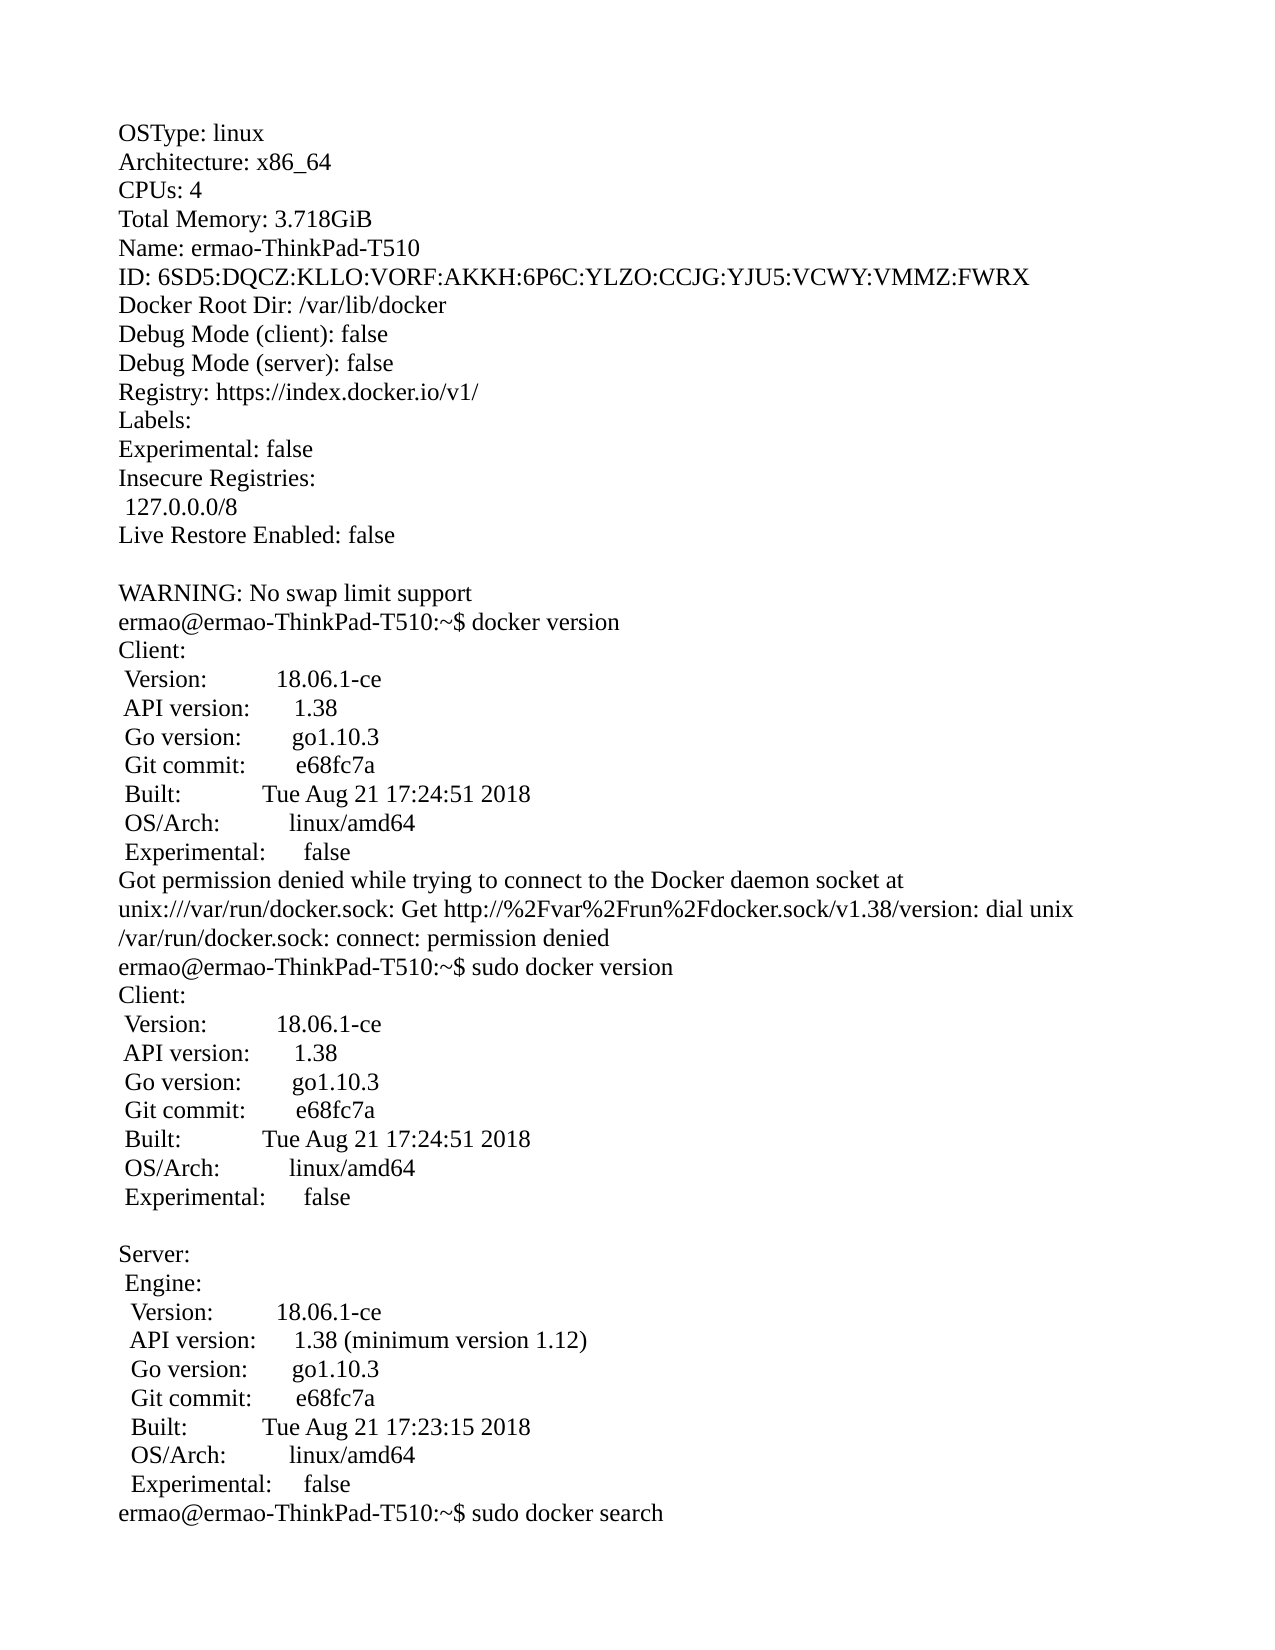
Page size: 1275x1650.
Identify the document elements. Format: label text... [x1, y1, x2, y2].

text API version: 1.38 [118, 693, 1157, 722]
text API version: 1.38 (minimum version 1.12) [118, 1326, 1157, 1354]
text OS/Arch: linux/amd64 [118, 1153, 1157, 1182]
text Registry: https://index.docker.io/v1/ [118, 377, 1157, 406]
text Version: 18.06.1-ce [118, 1009, 1157, 1038]
text Debug Mode (client): false [118, 319, 1157, 348]
text OS/Arch: linux/amd64 [118, 1441, 1157, 1469]
text Git commit: e68fc7a [118, 1096, 1157, 1124]
text Built: Tue Aug 21 17:24:51 2018 [118, 1124, 1157, 1153]
text Experimental: false [118, 1469, 1157, 1498]
text Client: [118, 636, 1157, 664]
text ermao@ermao-ThinkPad-T510:~$ sudo docker version [118, 952, 1157, 981]
text Docker Root Dir: /var/lib/docker [118, 291, 1157, 319]
text Go version: go1.10.3 [118, 722, 1157, 751]
text Go version: go1.10.3 [118, 1067, 1157, 1096]
text OS/Arch: linux/amd64 [118, 808, 1157, 837]
text Git commit: e68fc7a [118, 1383, 1157, 1412]
text ID: 6SD5:DQCZ:KLLO:VORF:AKKH:6P6C:YLZO:CCJG:YJU5:VCWY:VMMZ:FWRX [118, 262, 1157, 291]
text Built: Tue Aug 21 17:24:51 2018 [118, 779, 1157, 808]
text CPUs: 4 [118, 176, 1157, 204]
text Client: [118, 981, 1157, 1009]
text Git commit: e68fc7a [118, 751, 1157, 779]
text Labels: [118, 406, 1157, 434]
text ermao@ermao-ThinkPad-T510:~$ docker version [118, 607, 1157, 636]
text Server: [118, 1239, 1157, 1268]
text Debug Mode (server): false [118, 348, 1157, 377]
text Name: ermao-ThinkPad-T510 [118, 233, 1157, 262]
text Experimental: false [118, 1182, 1157, 1211]
text Version: 18.06.1-ce [118, 1297, 1157, 1326]
text Got permission denied while trying to connect to the Docker daemon socket at unix:///var/run/docker.sock: Get http://%2Fvar%2Frun%2Fdocker.sock/v1.38/version: dial unix /var/run/docker.sock: connect: permission denied [118, 866, 1157, 952]
text Version: 18.06.1-ce [118, 664, 1157, 693]
text API version: 1.38 [118, 1038, 1157, 1067]
text Built: Tue Aug 21 17:23:15 2018 [118, 1412, 1157, 1441]
text 127.0.0.0/8 [118, 492, 1157, 521]
text OSType: linux [118, 118, 1157, 147]
text Live Restore Enabled: false [118, 521, 1157, 549]
text ermao@ermao-ThinkPad-T510:~$ sudo docker search [118, 1498, 1157, 1527]
text WARNING: No swap limit support [118, 578, 1157, 607]
text Total Memory: 3.718GiB [118, 204, 1157, 233]
text Go version: go1.10.3 [118, 1354, 1157, 1383]
text Experimental: false [118, 434, 1157, 463]
text Insecure Registries: [118, 463, 1157, 492]
text Experimental: false [118, 837, 1157, 866]
text Architecture: x86_64 [118, 147, 1157, 176]
text Engine: [118, 1268, 1157, 1297]
